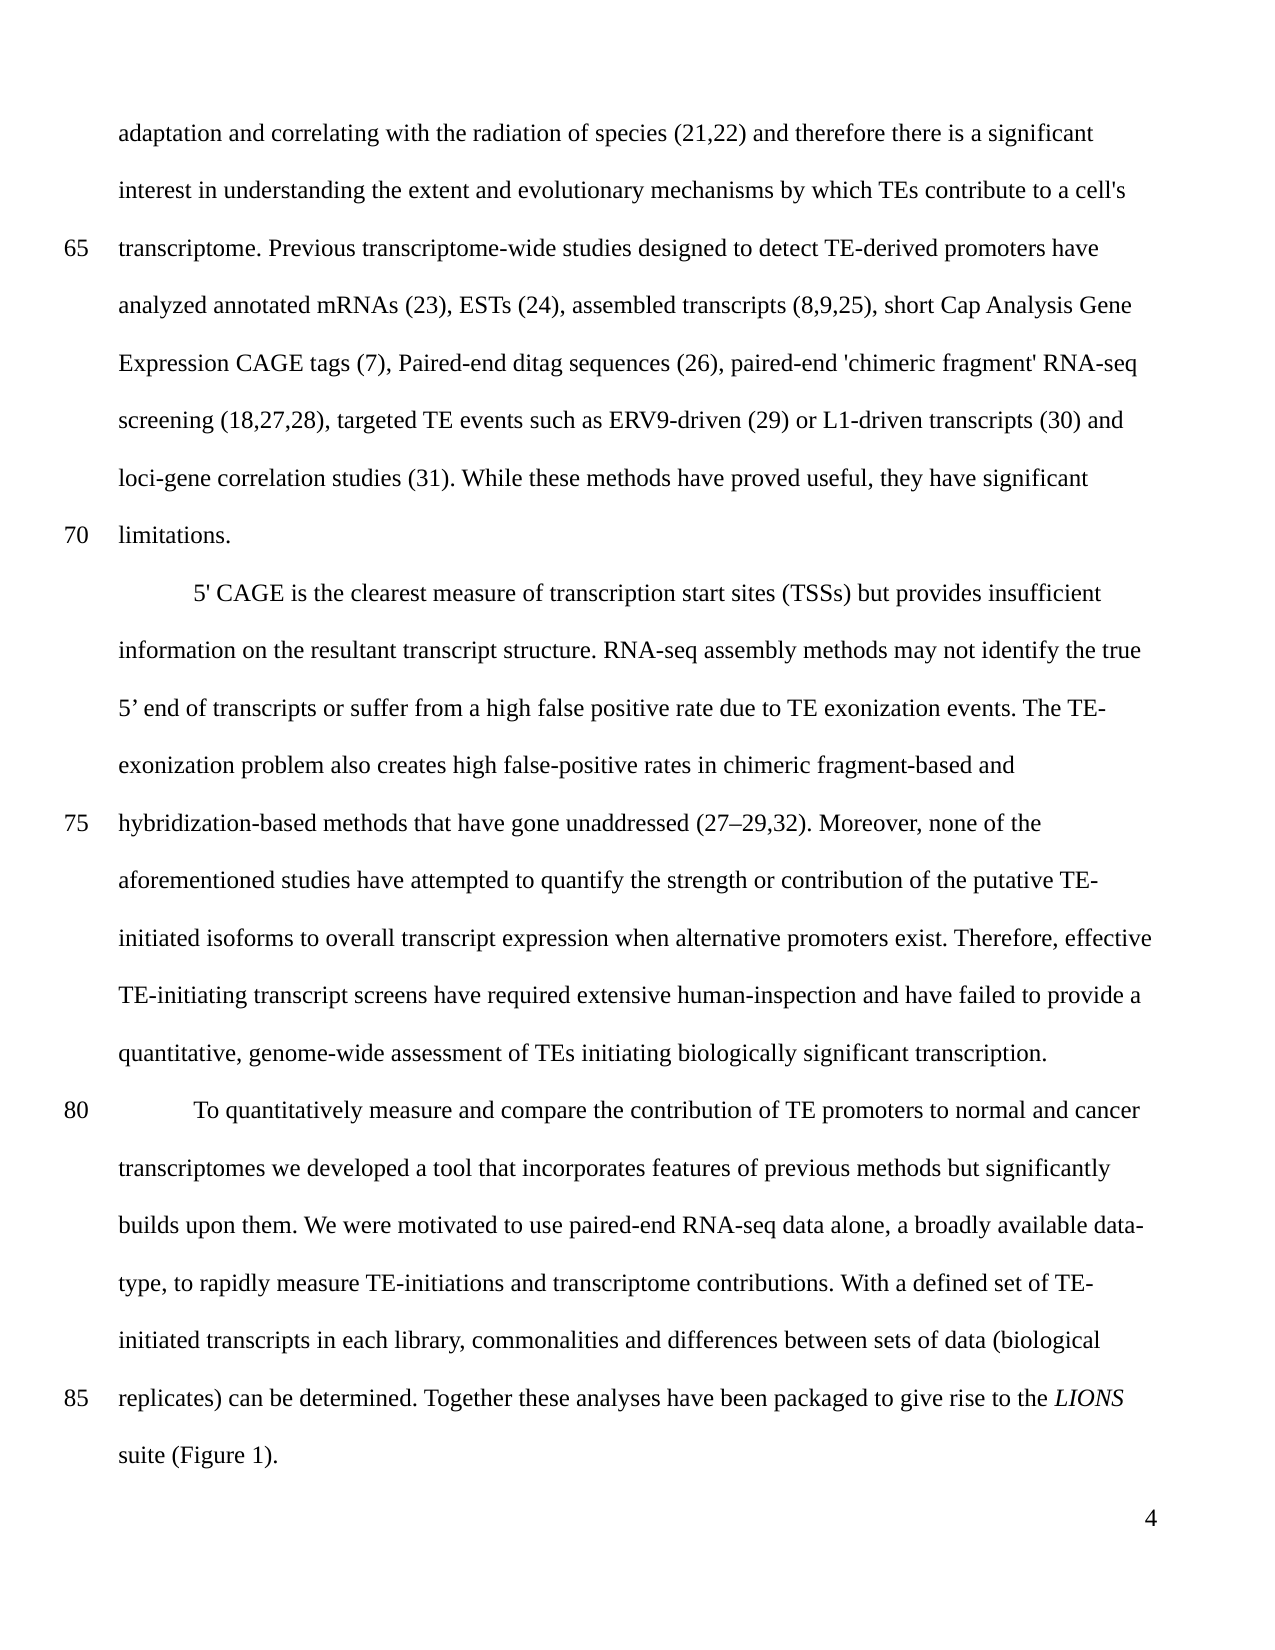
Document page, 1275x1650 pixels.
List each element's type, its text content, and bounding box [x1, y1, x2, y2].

text 5' CAGE is the clearest measure of transcription start sites (TSSs) but provides insufficient information on the resultant transcript structure. RNA-seq assembly methods may not identify the true 5’ end of transcripts or suffer from a high false positive rate due to TE exonization events. The TE-exonization problem also creates high false-positive rates in chimeric fragment-based and hybridization-based methods that have gone unaddressed (27–29,32). Moreover, none of the aforementioned studies have attempted to quantify the strength or contribution of the putative TE-initiated isoforms to overall transcript expression when alternative promoters exist. Therefore, effective TE-initiating transcript screens have required extensive human-inspection and have failed to provide a quantitative, genome-wide assessment of TEs initiating biologically significant transcription. [118, 578, 1157, 1067]
text adaptation and correlating with the radiation of species (21,22) and therefore there is a significant interest in understanding the extent and evolutionary mechanisms by which TEs contribute to a cell's transcriptome. Previous transcriptome-wide studies designed to detect TE-derived promoters have analyzed annotated mRNAs (23), ESTs (24), assembled transcripts (8,9,25), short Cap Analysis Gene Expression CAGE tags (7), Paired-end ditag sequences (26), paired-end 'chimeric fragment' RNA-seq screening (18,27,28), targeted TE events such as ERV9-driven (29) or L1-driven transcripts (30) and loci-gene correlation studies (31). While these methods have proved useful, they have significant limitations. [118, 118, 1157, 549]
text To quantitatively measure and compare the contribution of TE promoters to normal and cancer transcriptomes we developed a tool that incorporates features of previous methods but significantly builds upon them. We were motivated to use paired-end RNA-seq data alone, a broadly available data-type, to rapidly measure TE-initiations and transcriptome contributions. With a defined set of TE-initiated transcripts in each library, commonalities and differences between sets of data (biological replicates) can be determined. Together these analyses have been packaged to give rise to the LIONS suite (Figure 1). [118, 1096, 1157, 1469]
